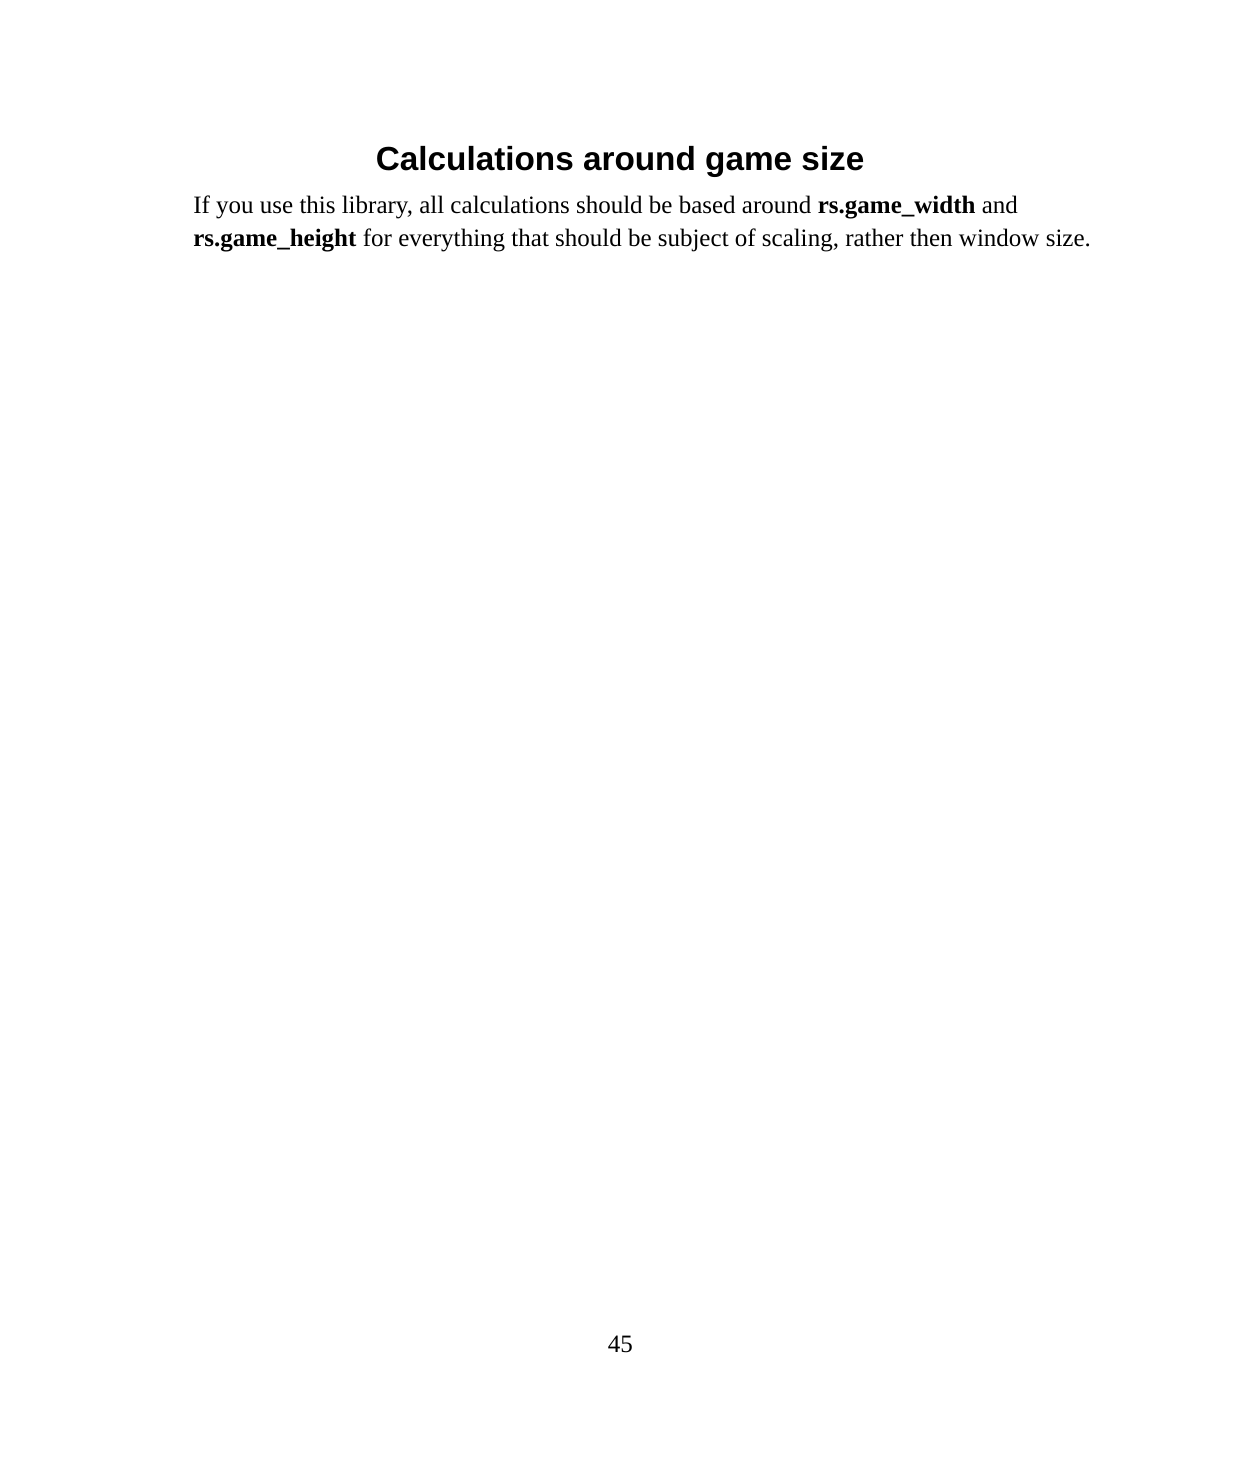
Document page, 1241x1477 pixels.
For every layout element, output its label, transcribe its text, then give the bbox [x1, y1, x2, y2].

subtitle Calculations around game size [118, 139, 1122, 177]
list If you use this library, all calculations should be based around rs.game_width and rs.game_height for everything that should be subject of scaling, rather then window size. [156, 190, 1122, 252]
